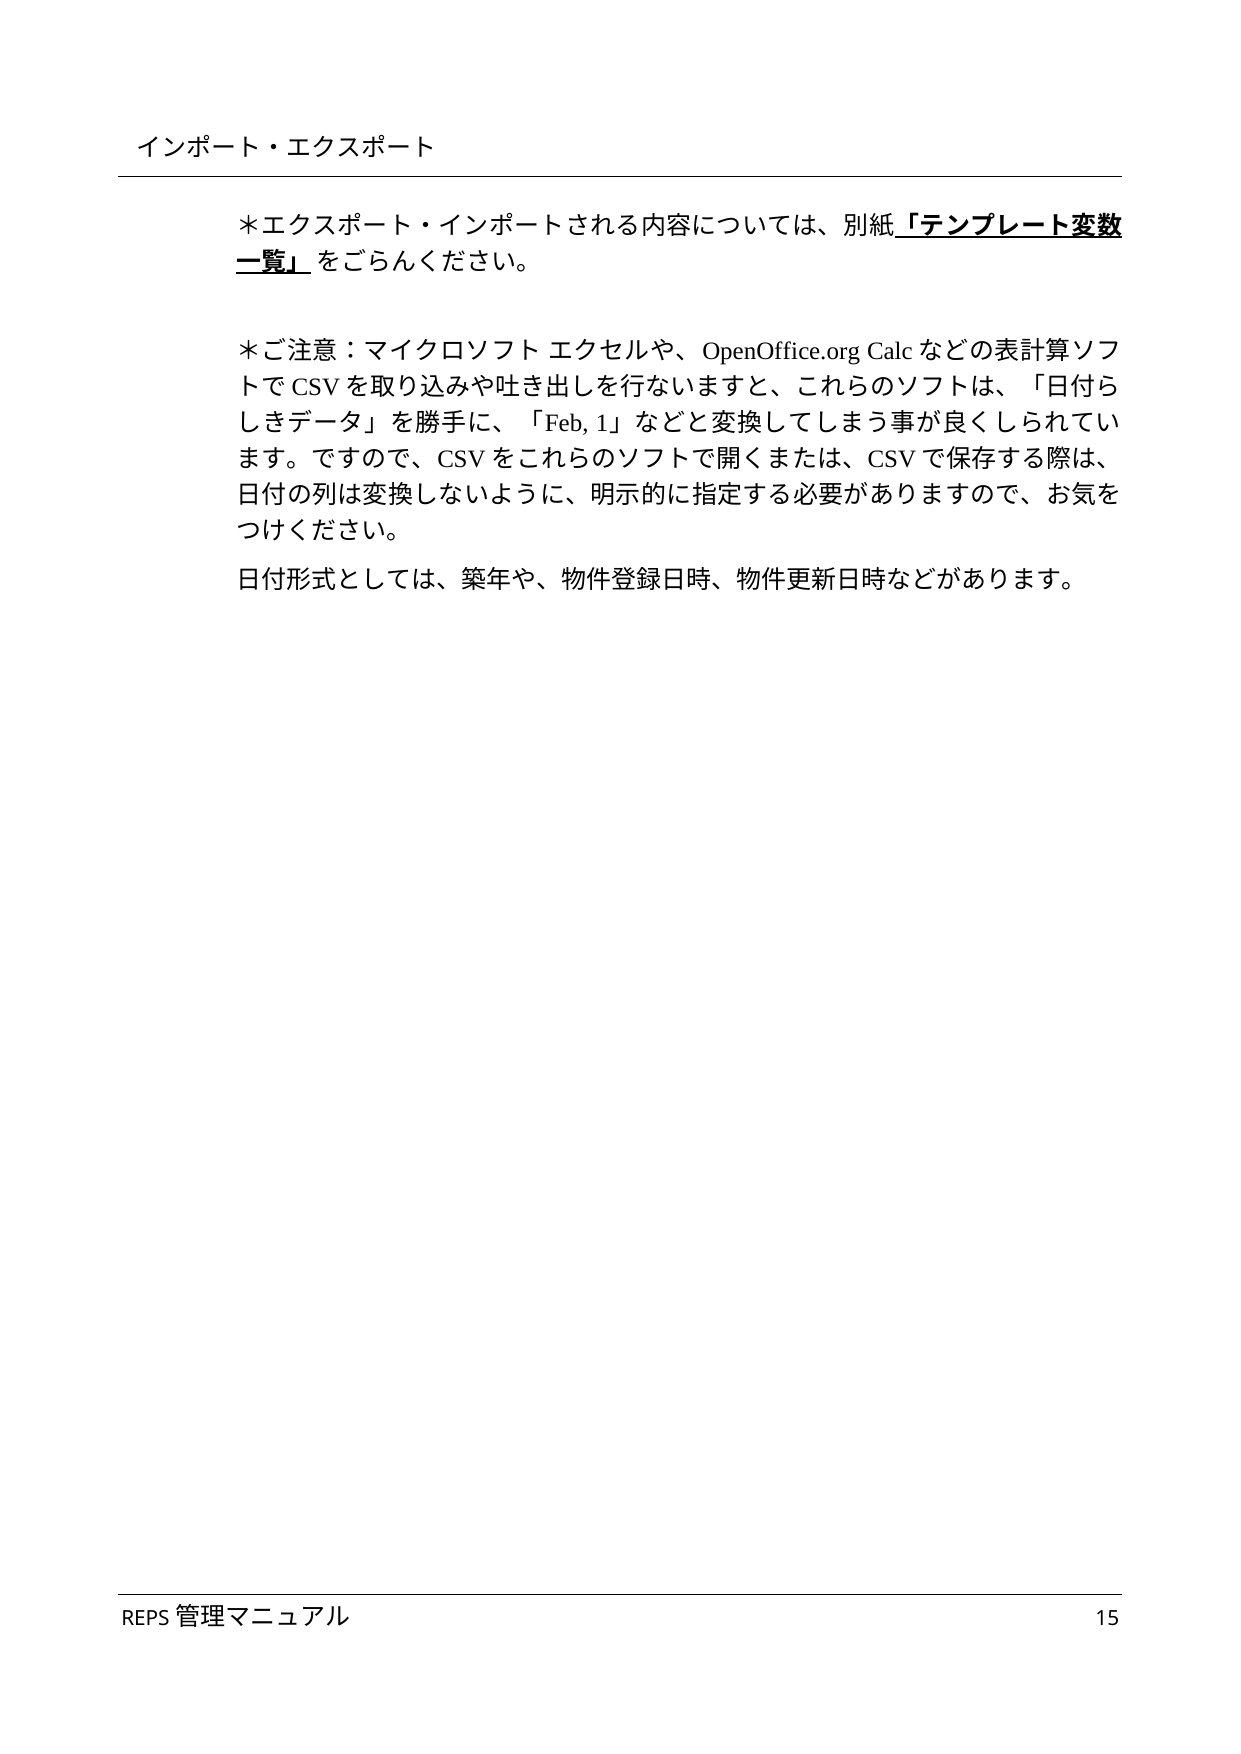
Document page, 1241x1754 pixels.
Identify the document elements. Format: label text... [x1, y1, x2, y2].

text ＊エクスポート・インポートされる内容については、別紙「テンプレート変数一覧」 をごらんください。 [236, 205, 1122, 277]
text ＊ご注意：マイクロソフト エクセルや、OpenOffice.org Calcなどの表計算ソフトでCSVを取り込みや吐き出しを行ないますと、これらのソフトは、「日付らしきデータ」を勝手に、「Feb, 1」などと変換してしまう事が良くしられています。ですので、CSVをこれらのソフトで開くまたは、CSVで保存する際は、日付の列は変換しないように、明示的に指定する必要がありますので、お気をつけください。 [236, 330, 1122, 547]
text 日付形式としては、築年や、物件登録日時、物件更新日時などがあります。 [236, 559, 1122, 595]
